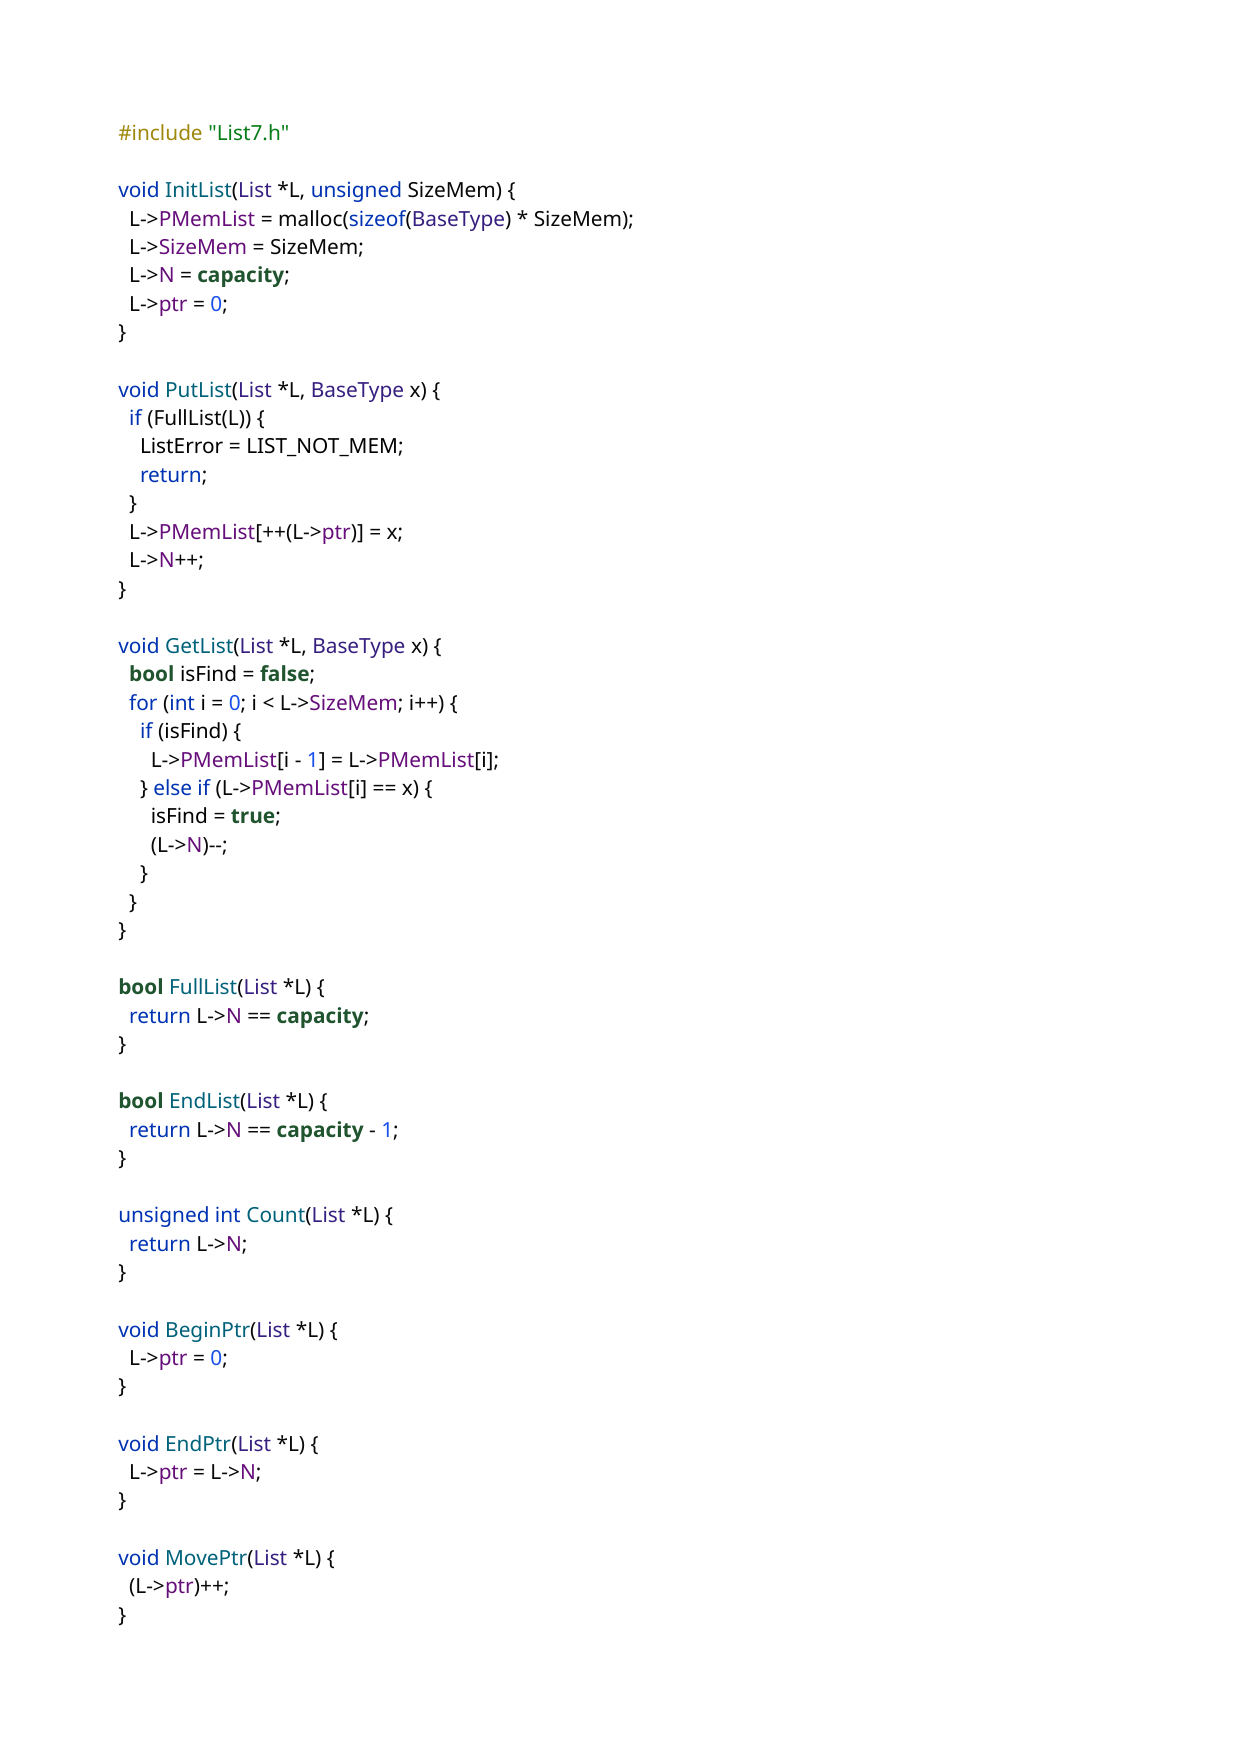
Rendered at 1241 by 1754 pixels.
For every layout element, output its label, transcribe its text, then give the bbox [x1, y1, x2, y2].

text #include "List7.h" void InitList(List *L, unsigned SizeMem) { L->PMemList = malloc(sizeof(BaseType) * SizeMem); L->SizeMem = SizeMem; L->N = capacity; L->ptr = 0; } void PutList(List *L, BaseType x) { if (FullList(L)) { ListError = LIST_NOT_MEM; return; } L->PMemList[++(L->ptr)] = x; L->N++; } void GetList(List *L, BaseType x) { bool isFind = false; for (int i = 0; i < L->SizeMem; i++) { if (isFind) { L->PMemList[i - 1] = L->PMemList[i]; } else if (L->PMemList[i] == x) { isFind = true; (L->N)--; } } } bool FullList(List *L) { return L->N == capacity; } bool EndList(List *L) { return L->N == capacity - 1; } unsigned int Count(List *L) { return L->N; } void BeginPtr(List *L) { L->ptr = 0; } void EndPtr(List *L) { L->ptr = L->N; } void MovePtr(List *L) { (L->ptr)++; } [118, 118, 1017, 1628]
